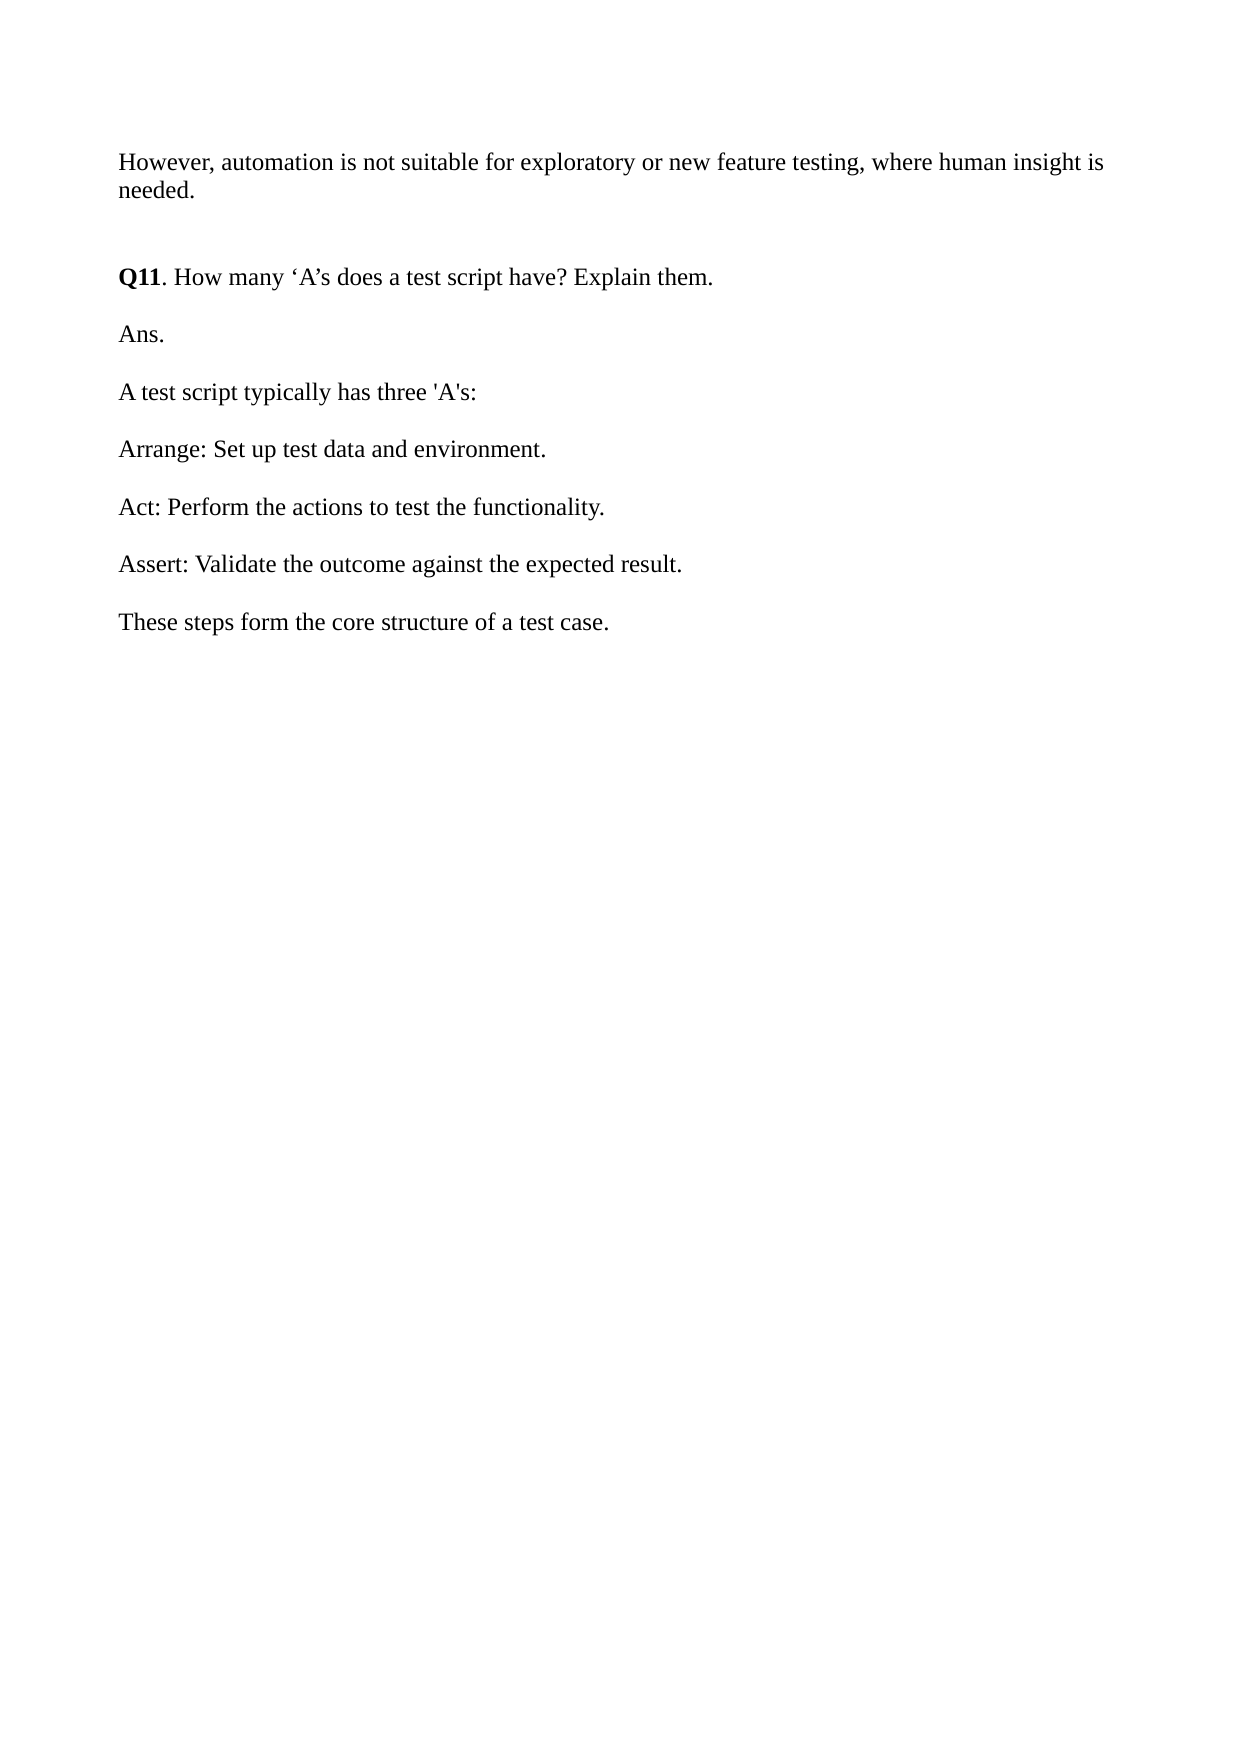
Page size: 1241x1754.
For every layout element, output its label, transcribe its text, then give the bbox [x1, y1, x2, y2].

text Ans. [118, 319, 1122, 348]
text However, automation is not suitable for exploratory or new feature testing, where human insight is needed. Q11. How many ‘A’s does a test script have? Explain them. [118, 118, 1122, 319]
text A test script typically has three 'A's: Arrange: Set up test data and environment. Act: Perform the actions to test the functionality. Assert: Validate the outcome against the expected result. These steps form the core structure of a test case. [118, 348, 1122, 636]
